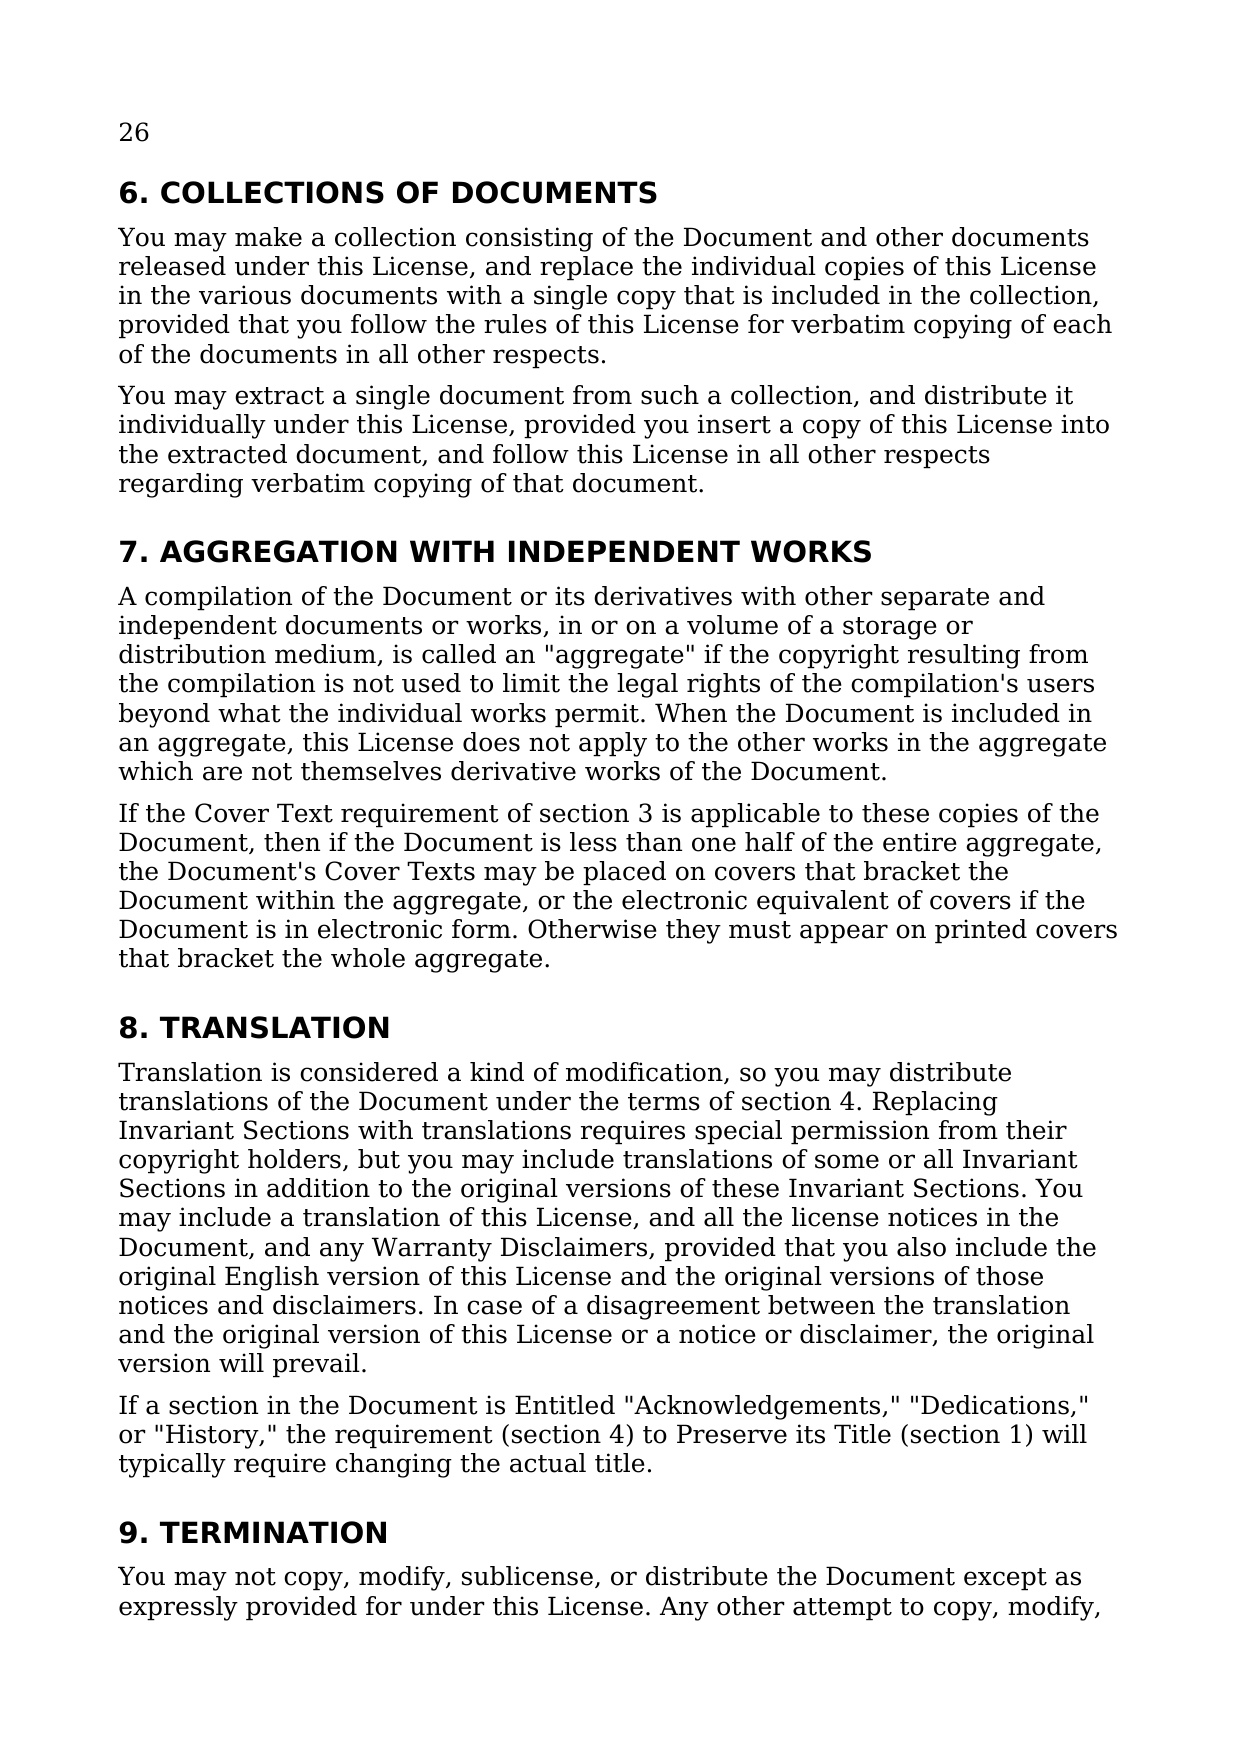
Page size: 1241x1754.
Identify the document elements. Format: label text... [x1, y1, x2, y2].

text You may not copy, modify, sublicense, or distribute the Document except as expressly provided for under this License. Any other attempt to copy, modify, [118, 1563, 1122, 1621]
subtitle 6. COLLECTIONS OF DOCUMENTS [118, 177, 1122, 211]
subtitle 8. TRANSLATION [118, 1011, 1122, 1045]
text You may make a collection consisting of the Document and other documents released under this License, and replace the individual copies of this License in the various documents with a single copy that is included in the collection, provided that you follow the rules of this License for verbatim copying of each of the documents in all other respects. [118, 223, 1122, 369]
subtitle 7. AGGREGATION WITH INDEPENDENT WORKS [118, 536, 1122, 570]
subtitle 9. TERMINATION [118, 1516, 1122, 1550]
text Translation is considered a kind of modification, so you may distribute translations of the Document under the terms of section 4. Replacing Invariant Sections with translations requires special permission from their copyright holders, but you may include translations of some or all Invariant Sections in addition to the original versions of these Invariant Sections. You may include a translation of this License, and all the license notices in the Document, and any Warranty Disclaimers, provided that you also include the original English version of this License and the original versions of those notices and disclaimers. In case of a disagreement between the translation and the original version of this License or a notice or disclaimer, the original version will prevail. [118, 1058, 1122, 1379]
text A compilation of the Document or its derivatives with other separate and independent documents or works, in or on a volume of a storage or distribution medium, is called an "aggregate" if the copyright resulting from the compilation is not used to limit the legal rights of the compilation's users beyond what the individual works permit. When the Document is included in an aggregate, this License does not apply to the other works in the aggregate which are not themselves derivative works of the Document. [118, 582, 1122, 786]
text If a section in the Document is Entitled "Acknowledgements," "Dedications," or "History," the requirement (section 4) to Preserve its Title (section 1) will typically require changing the actual title. [118, 1391, 1122, 1479]
text You may extract a single document from such a collection, and distribute it individually under this License, provided you insert a copy of this License into the extracted document, and follow this License in all other respects regarding verbatim copying of that document. [118, 382, 1122, 498]
text If the Cover Text requirement of section 3 is applicable to these copies of the Document, then if the Document is less than one half of the entire aggregate, the Document's Cover Texts may be placed on covers that bracket the Document within the aggregate, or the electronic equivalent of covers if the Document is in electronic form. Otherwise they must appear on printed covers that bracket the whole aggregate. [118, 799, 1122, 974]
